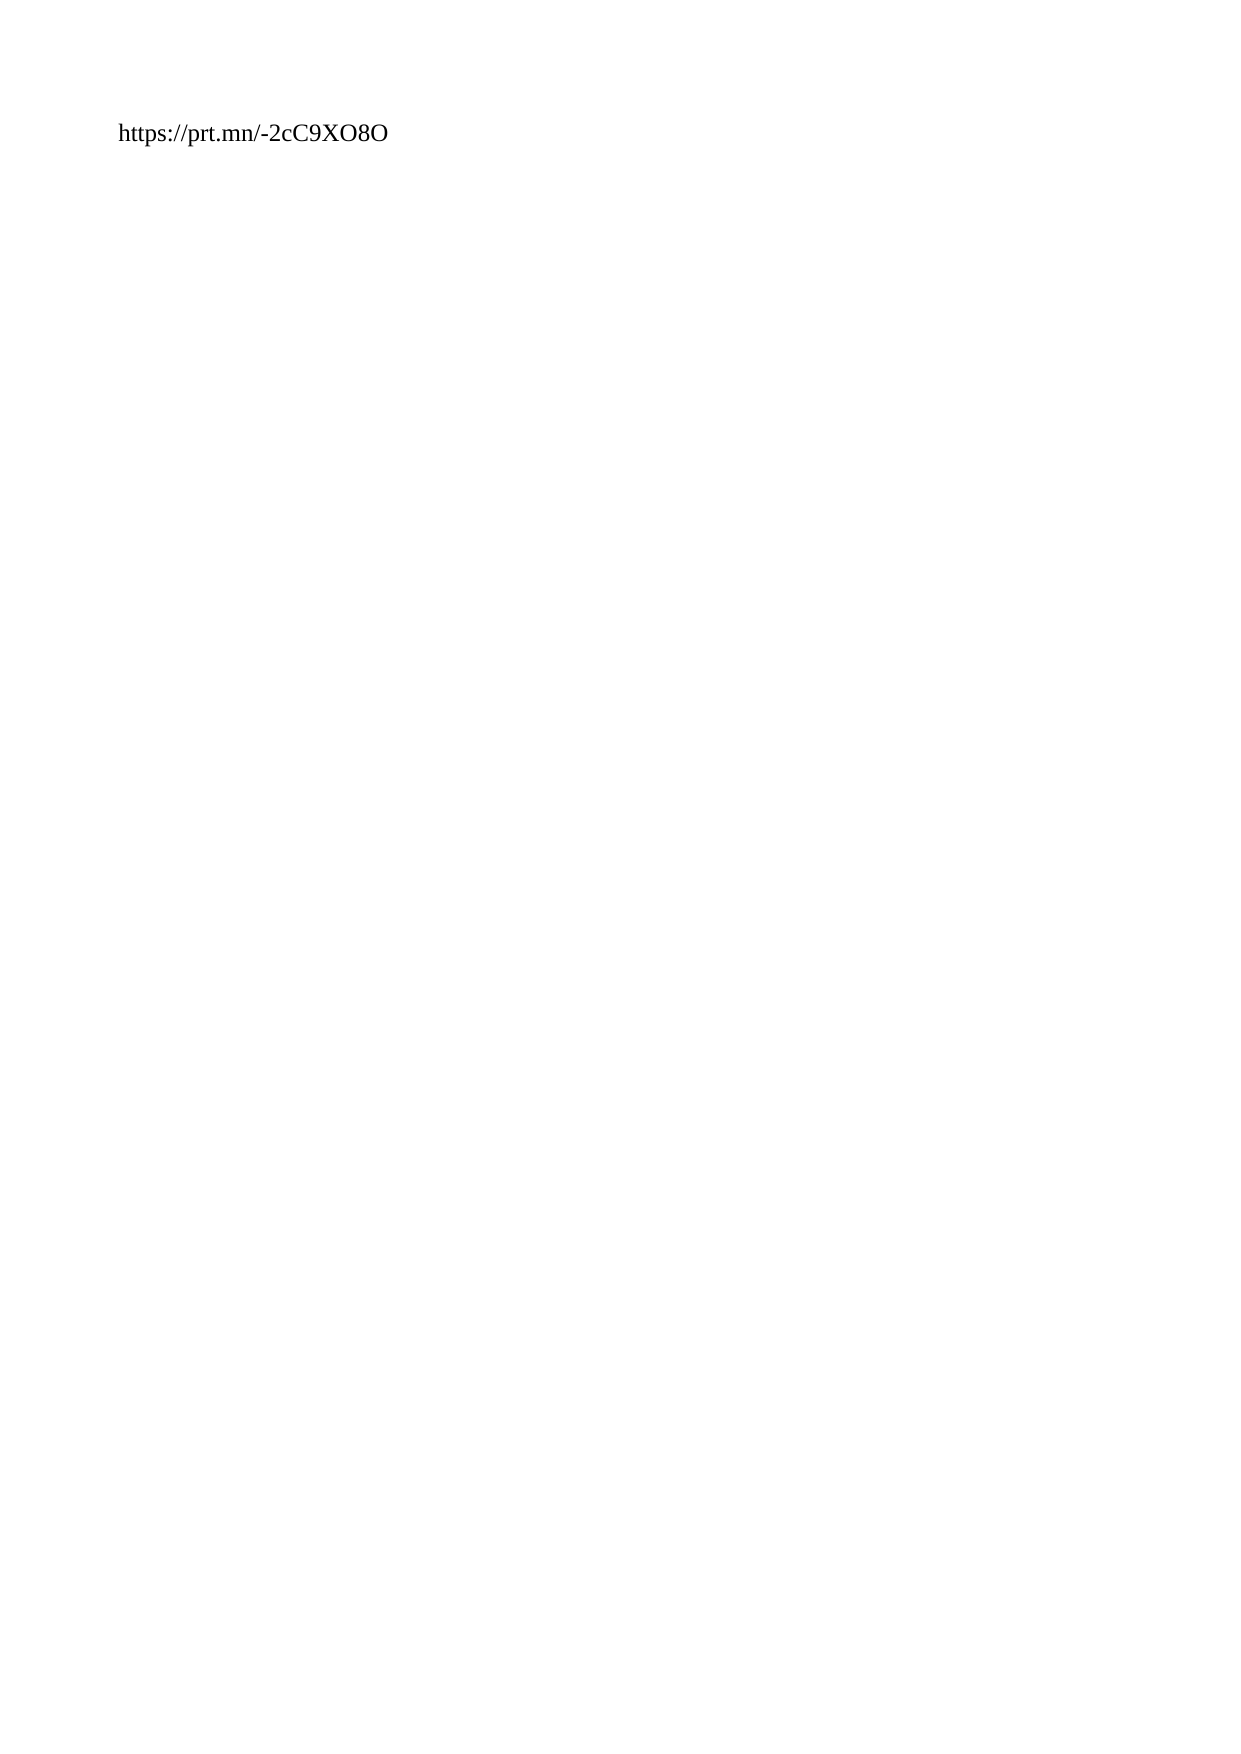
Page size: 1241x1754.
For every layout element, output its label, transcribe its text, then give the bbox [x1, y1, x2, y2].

text https://prt.mn/-2cC9XO8O [118, 118, 1122, 147]
